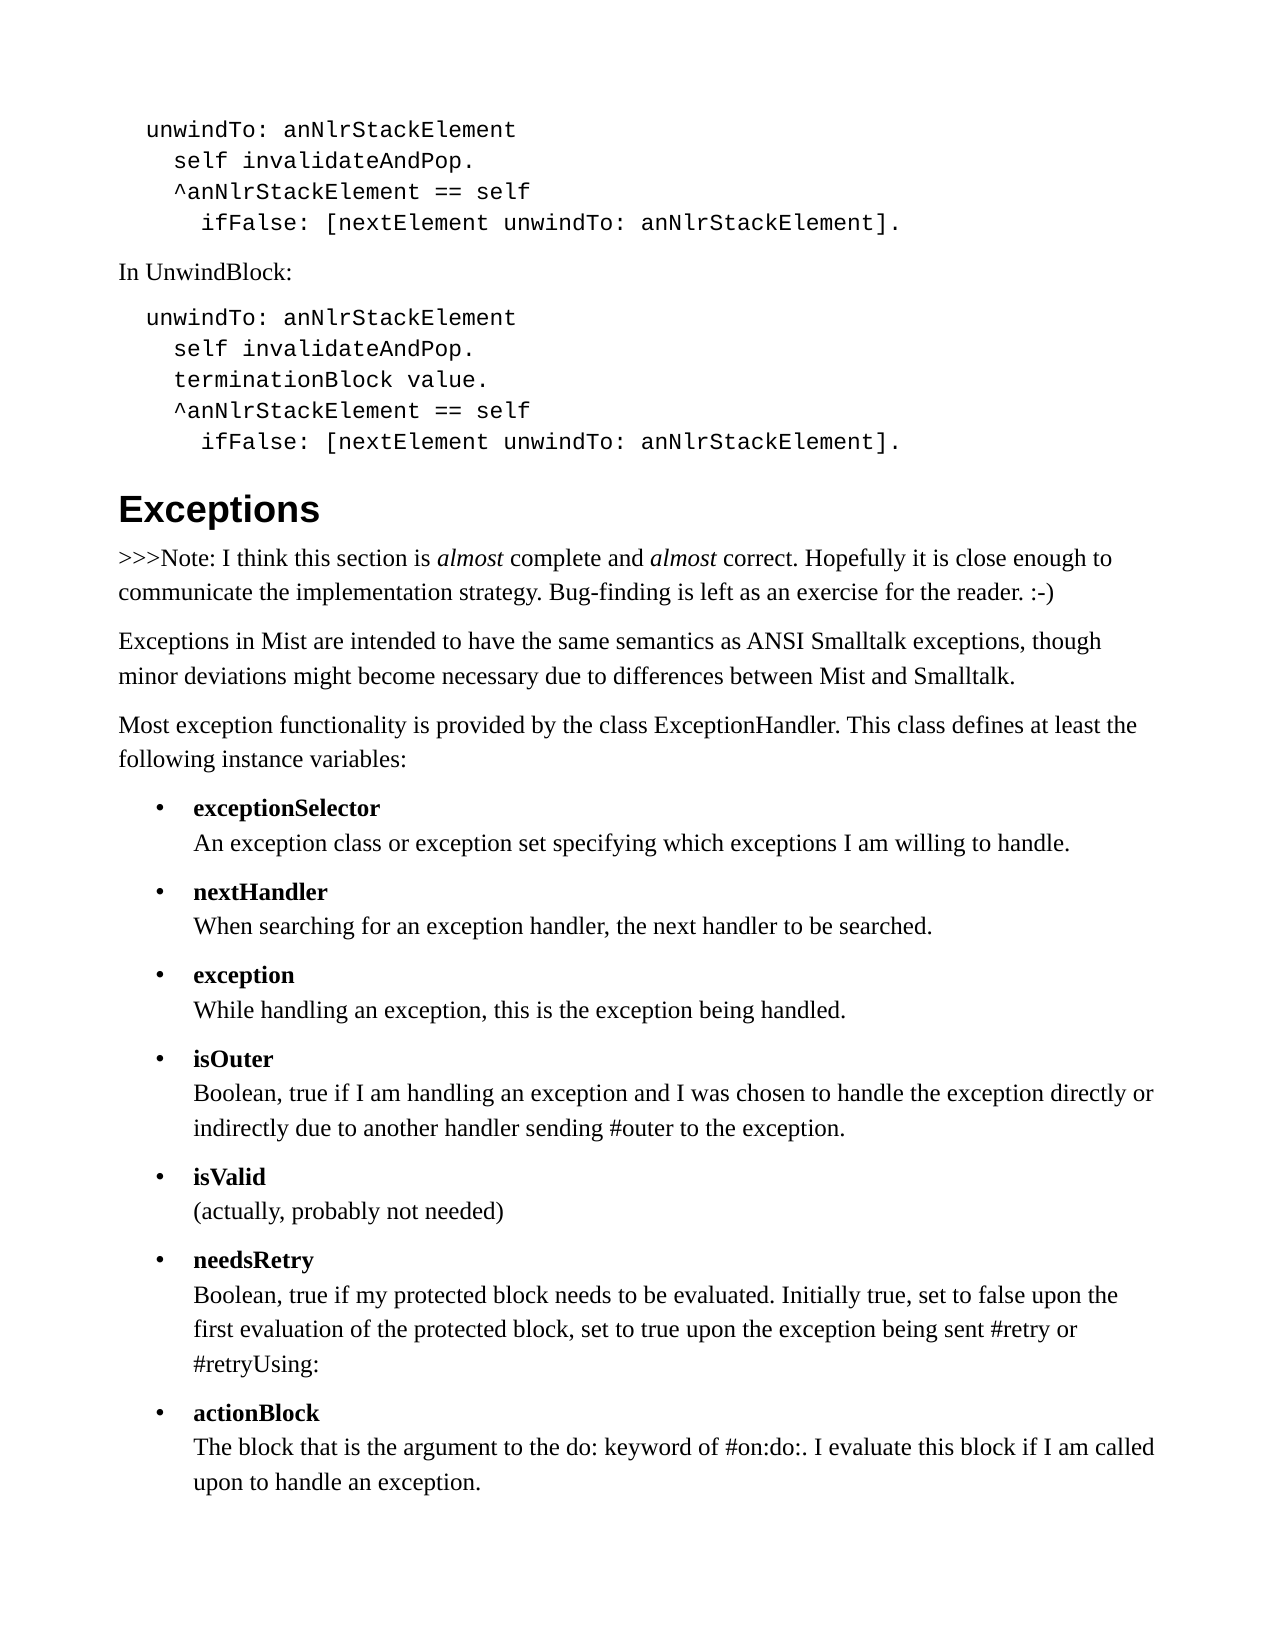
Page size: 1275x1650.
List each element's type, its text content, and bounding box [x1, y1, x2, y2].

subtitle Exceptions [118, 487, 1157, 530]
text self invalidateAndPop. [118, 337, 1157, 363]
list actionBlock The block that is the argument to the do: keyword of #on:do:. I evaluate this block if I am called upon to handle an exception. [156, 1398, 1157, 1496]
text ifFalse: [nextElement unwindTo: anNlrStackElement]. [118, 431, 1157, 456]
list needsRetry Boolean, true if my protected block needs to be evaluated. Initially true, set to false upon the first evaluation of the protected block, set to true upon the exception being sent #retry or #retryUsing: [156, 1246, 1157, 1378]
text self invalidateAndPop. [118, 149, 1157, 175]
list isOuter Boolean, true if I am handling an exception and I was chosen to handle the exception directly or indirectly due to another handler sending #outer to the exception. [156, 1044, 1157, 1142]
text Exceptions in Mist are intended to have the same semantics as ANSI Smalltalk exceptions, though minor deviations might become necessary due to differences between Mist and Smalltalk. [118, 626, 1157, 689]
text ^anNlrStackElement == self [118, 180, 1157, 206]
list nextHandler When searching for an exception handler, the next handler to be searched. [156, 877, 1157, 940]
list exceptionSelector An exception class or exception set specifying which exceptions I am willing to handle. [156, 793, 1157, 857]
list exception While handling an exception, this is the exception being handled. [156, 960, 1157, 1024]
text Most exception functionality is provided by the class ExceptionHandler. This class defines at least the following instance variables: [118, 710, 1157, 773]
text ifFalse: [nextElement unwindTo: anNlrStackElement]. [118, 211, 1157, 237]
text In UnwindBlock: [118, 257, 1157, 286]
text unwindTo: anNlrStackElement [118, 118, 1157, 144]
text unwindTo: anNlrStackElement [118, 306, 1157, 332]
text >>>Note: I think this section is almost complete and almost correct. Hopefully it is close enough to communicate the implementation strategy. Bug-finding is left as an exercise for the reader. :-) [118, 543, 1157, 606]
text terminationBlock value. [118, 368, 1157, 394]
text ^anNlrStackElement == self [118, 399, 1157, 425]
list isValid (actually, probably not needed) [156, 1162, 1157, 1225]
